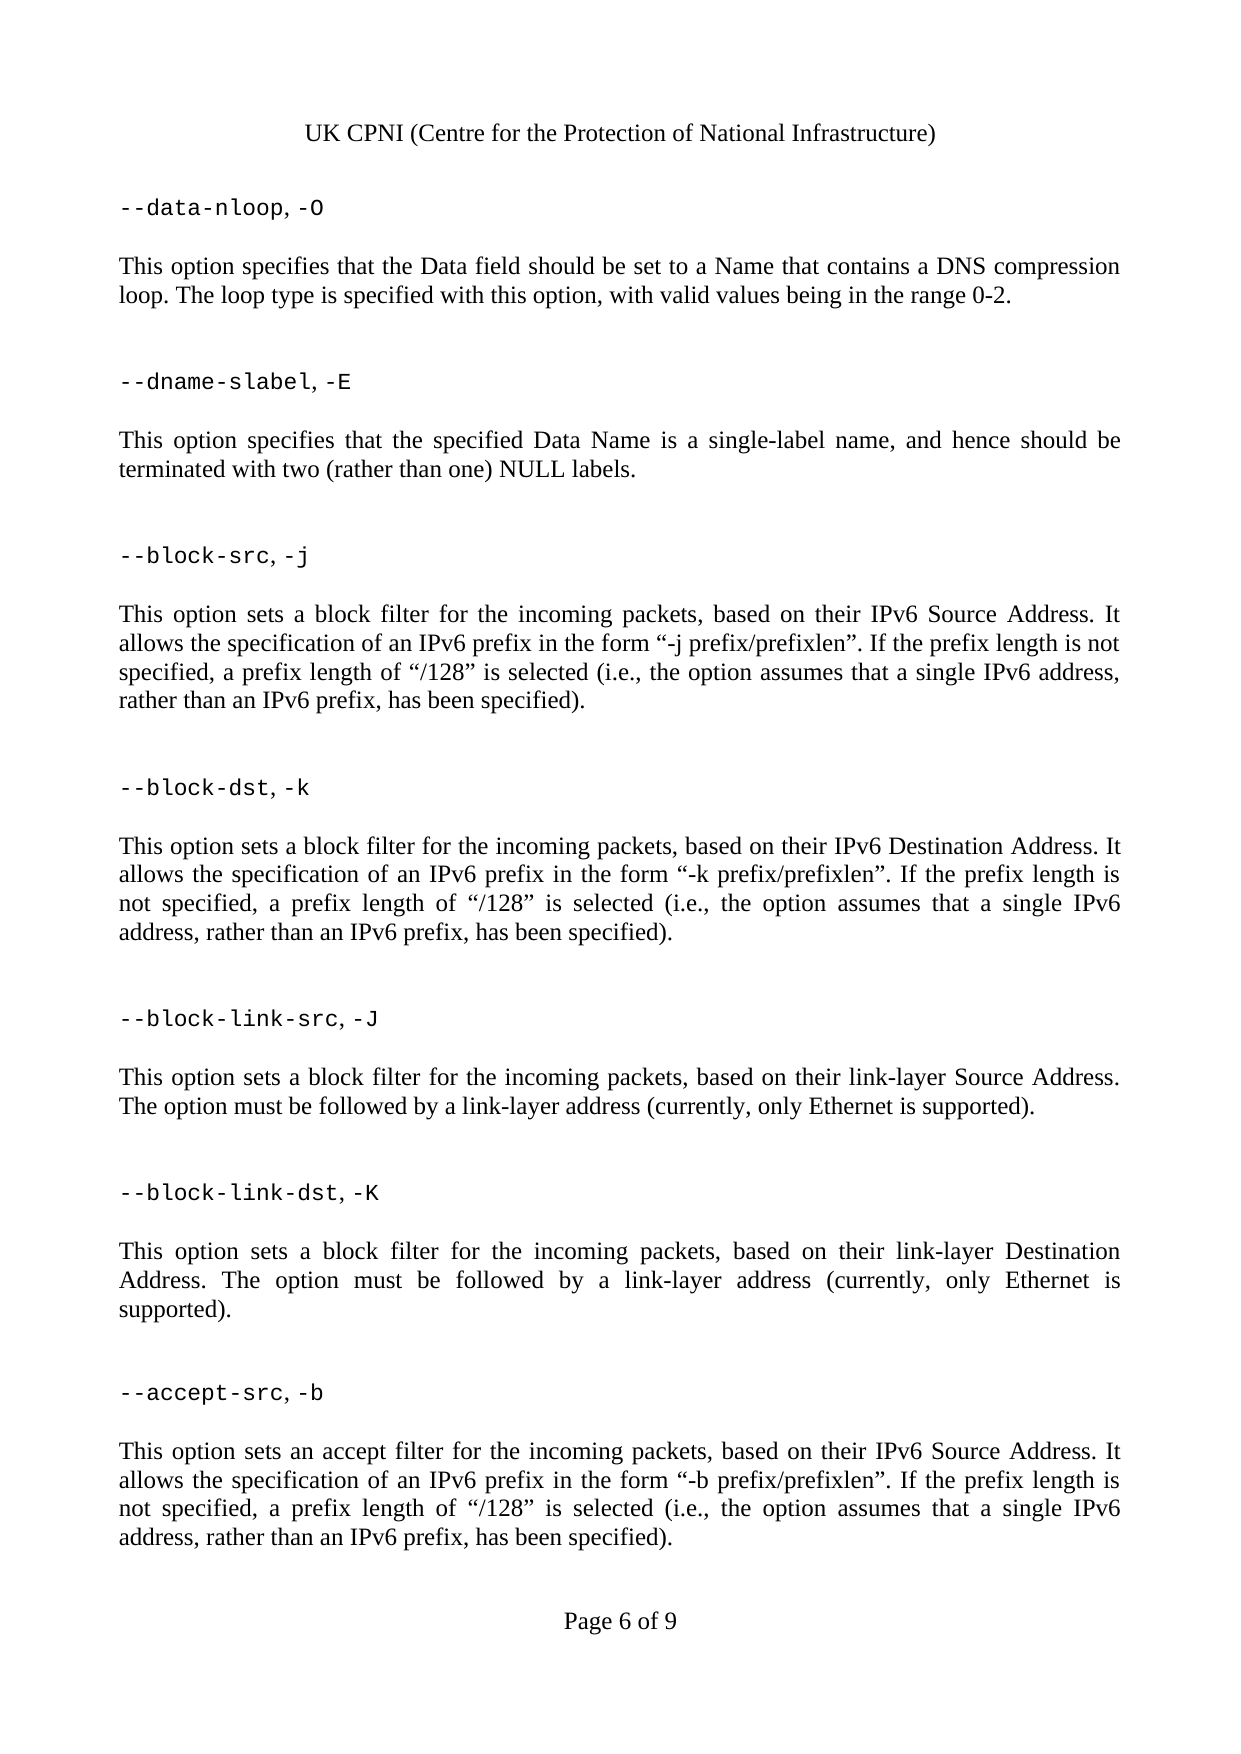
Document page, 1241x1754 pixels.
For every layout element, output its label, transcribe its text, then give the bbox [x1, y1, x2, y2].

text This option specifies that the specified Data Name is a single-label name, and hence should be terminated with two (rather than one) NULL labels. [118, 425, 1122, 483]
text This option specifies that the Data field should be set to a Name that contains a DNS compression loop. The loop type is specified with this option, with valid values being in the range 0-2. [118, 251, 1122, 309]
text --block-src, -j [118, 540, 1122, 571]
text --block-dst, -k [118, 772, 1122, 802]
text This option sets a block filter for the incoming packets, based on their IPv6 Destination Address. It allows the specification of an IPv6 prefix in the form “-k prefix/prefixlen”. If the prefix length is not specified, a prefix length of “/128” is selected (i.e., the option assumes that a single IPv6 address, rather than an IPv6 prefix, has been specified). [118, 831, 1122, 946]
text This option sets a block filter for the incoming packets, based on their link-layer Destination Address. The option must be followed by a link-layer address (currently, only Ethernet is supported). [118, 1236, 1122, 1322]
text This option sets an accept filter for the incoming packets, based on their IPv6 Source Address. It allows the specification of an IPv6 prefix in the form “-b prefix/prefixlen”. If the prefix length is not specified, a prefix length of “/128” is selected (i.e., the option assumes that a single IPv6 address, rather than an IPv6 prefix, has been specified). [118, 1436, 1122, 1551]
text --dname-slabel, -E [118, 366, 1122, 397]
text --accept-src, -b [118, 1377, 1122, 1407]
text --data-nloop, -O [118, 192, 1122, 223]
text This option sets a block filter for the incoming packets, based on their IPv6 Source Address. It allows the specification of an IPv6 prefix in the form “-j prefix/prefixlen”. If the prefix length is not specified, a prefix length of “/128” is selected (i.e., the option assumes that a single IPv6 address, rather than an IPv6 prefix, has been specified). [118, 599, 1122, 714]
text This option sets a block filter for the incoming packets, based on their link-layer Source Address. The option must be followed by a link-layer address (currently, only Ethernet is supported). [118, 1062, 1122, 1120]
text --block-link-dst, -K [118, 1177, 1122, 1207]
text --block-link-src, -J [118, 1003, 1122, 1033]
